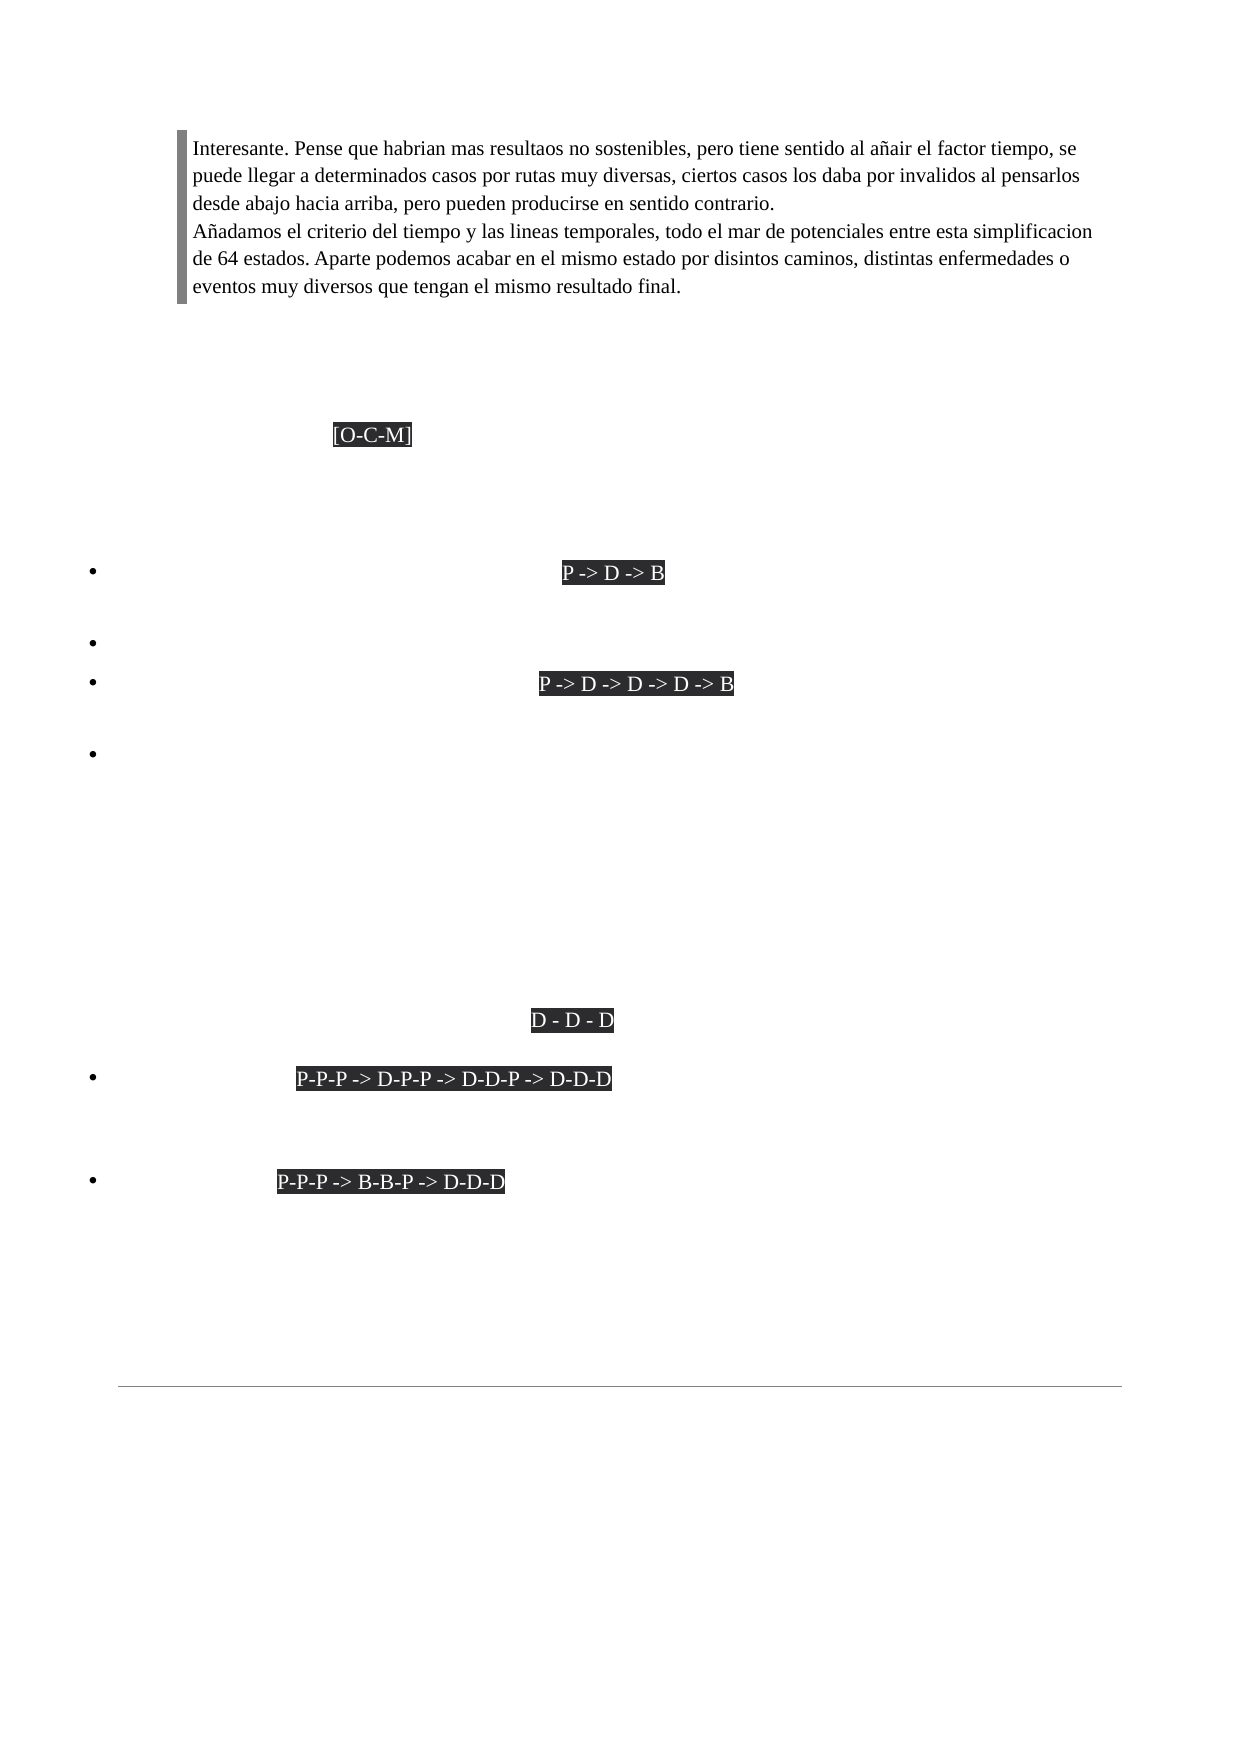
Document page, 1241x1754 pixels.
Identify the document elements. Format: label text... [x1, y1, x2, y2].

text Interesante. Pense que habrian mas resultaos no sostenibles, pero tiene sentido al añair el factor tiempo, se puede llegar a determinados casos por rutas muy diversas, ciertos casos los daba por invalidos al pensarlos desde abajo hacia arriba, pero pueden producirse en sentido contrario. Añadamos el criterio del tiempo y las lineas temporales, todo el mar de potenciales entre esta simplificacion de 64 estados. Aparte podemos acabar en el mismo estado por disintos caminos, distintas enfermedades o eventos muy diversos que tengan el mismo resultado final. [187, 130, 1122, 304]
list Ruta 1 (Genética): P-P-P -> D-P-P -> D-D-P -> D-D-D (Un error genético hereditario se manifiesta lentamente, afectando primero la química, luego la célula, luego el tejido). Enfermedad: Alzheimer familiar de inicio temprano. [118, 1058, 1122, 1161]
list Caso A (Borrado Temprano - PREVENCIÓN): P -> D -> B (Capa Orgánica Sana -> Célula se vuelve Difusa -> el Sistema la Borra). [118, 551, 1122, 620]
text Cómo Implementar esto en el Modelo: "Líneas de Mundo" Patológicas Podemos enriquecer tu framework definiendo "Líneas de Mundo" o Trayectorias Patológicas. Cada enfermedad no es un punto, sino un camino a través del hipercubo de 64 estados. [118, 1441, 1122, 1530]
list Interpretación: El sistema inmune intenta atacar un tumor ya establecido. La lucha itself (la respuesta inflamatoria, la infiltración de células inmunes) es la enfermedad y puede ser fatal. Resultado: Cáncer avanzado. [118, 743, 1122, 827]
text Ejemplo 2: El Origen Determina la Naturaleza de la Enfermedad Compara dos rutas hacia la misma coordenada D - D - D (Error de plegamiento + Célula difusa + Tejido difuso): [118, 964, 1122, 1033]
text La manifestación final puede ser similar (demencia), pero la historia causal es completamente diferente, lo que implica tratamientos y pronósticos distintos. [118, 1289, 1122, 1343]
text Hipótesis Falsable (y Potentísima) que se desprende de esto: [118, 1583, 1122, 1607]
text Ejemplo 1: La Diferencia entre Prevención y Catástrofe [118, 497, 1122, 522]
list Interpretación: El sistema inmune detecta y elimina una célula precancerosa. Resultado: Salud. [118, 632, 1122, 658]
list Ruta 2 (Tóxica): P-P-P -> B-B-P -> D-D-D (Una toxina ambiental mata un grupo de neuronas; el intento de regeneración y la inflamación resultante generan un entorno de estrés que lleva a errores de plegamiento y tejido dañado). Enfermedad: Demencia por exposición a toxinas. [118, 1161, 1122, 1264]
list Caso B (Borrado Tardío - ENFERMEDAD): P -> D -> D -> D -> B (La célula difusa prolifera, forma un tumor, y entonces se intenta borrar). [118, 662, 1122, 731]
text La Nueva Dimensión: La Secuencia Temporal Imagina que podemos "filmar" lo que le pasa a una unidad (molécula, célula, tejido) a lo largo del tiempo. La combinación de estados [O-C-M] ya no es suficiente. Necesitamos la historia. [118, 344, 1122, 447]
text ¡Es la misma coordenada final (D-B) en ambos casos! La diferencia está en cuándo y en qué contexto ocurre el borrado. [118, 856, 1122, 910]
